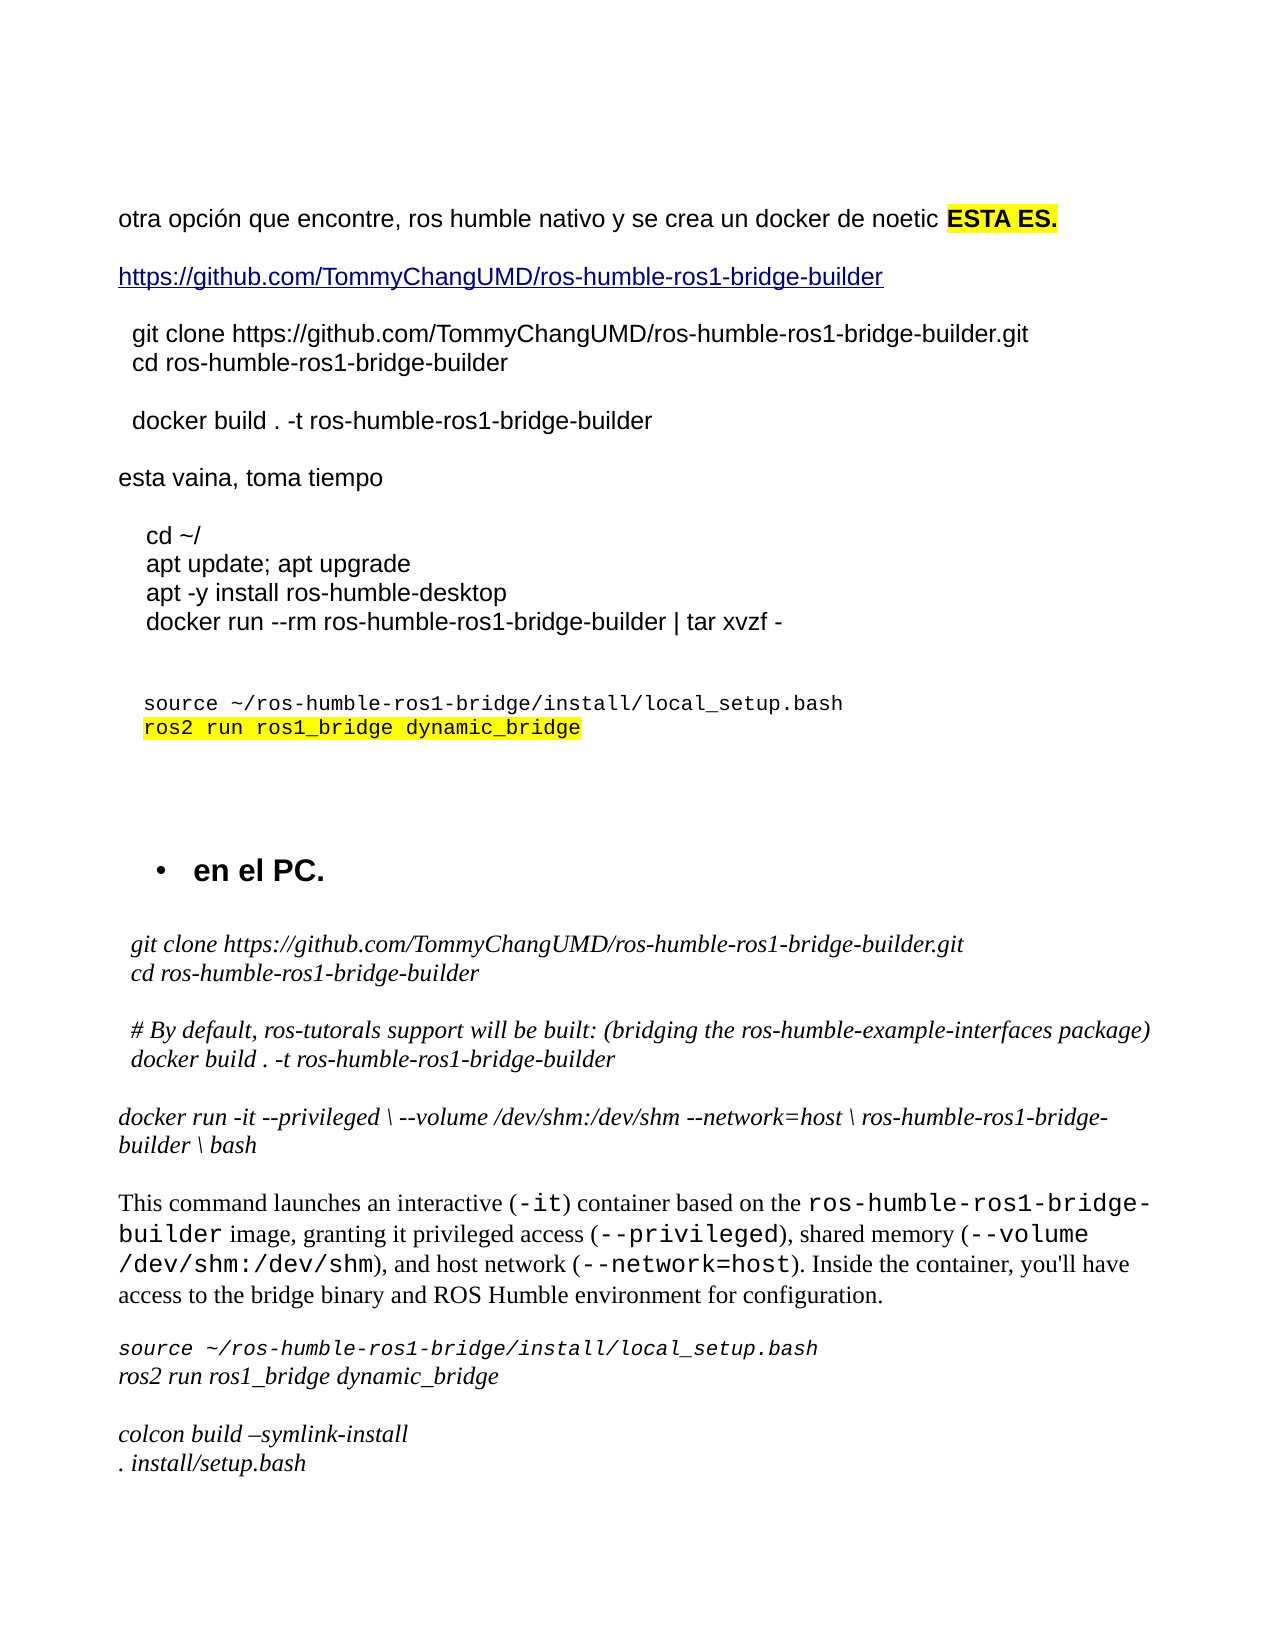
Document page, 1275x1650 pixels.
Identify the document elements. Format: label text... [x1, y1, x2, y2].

text source ~/ros-humble-ros1-bridge/install/local_setup.bash [118, 1338, 1157, 1361]
text git clone https://github.com/TommyChangUMD/ros-humble-ros1-bridge-builder.git [118, 319, 1157, 348]
text source ~/ros-humble-ros1-bridge/install/local_setup.bash [118, 693, 1157, 717]
text colcon build –symlink-install [118, 1419, 1157, 1448]
text ros2 run ros1_bridge dynamic_bridge [118, 717, 1157, 740]
subtitle en el PC. [156, 852, 1157, 888]
text apt -y install ros-humble-desktop [118, 578, 1157, 607]
text cd ~/ [118, 521, 1157, 549]
text docker run --rm ros-humble-ros1-bridge-builder | tar xvzf - [118, 607, 1157, 636]
text apt update; apt upgrade [118, 549, 1157, 578]
text docker build . -t ros-humble-ros1-bridge-builder [118, 1044, 1157, 1073]
text ros2 run ros1_bridge dynamic_bridge [118, 1361, 1157, 1390]
text This command launches an interactive (-it) container based on the ros-humble-ros1-bridge-builder image, granting it privileged access (--privileged), shared memory (--volume /dev/shm:/dev/shm), and host network (--network=host). Inside the container, you'll have access to the bridge binary and ROS Humble environment for configuration. [118, 1188, 1157, 1309]
text https://github.com/TommyChangUMD/ros-humble-ros1-bridge-builder [118, 262, 1157, 291]
text . install/setup.bash [118, 1448, 1157, 1476]
text cd ros-humble-ros1-bridge-builder [118, 958, 1157, 987]
text docker run -it --privileged \ --volume /dev/shm:/dev/shm --network=host \ ros-humble-ros1-bridge-builder \ bash [118, 1102, 1157, 1159]
text git clone https://github.com/TommyChangUMD/ros-humble-ros1-bridge-builder.git [118, 929, 1157, 958]
text docker build . -t ros-humble-ros1-bridge-builder [118, 406, 1157, 434]
text esta vaina, toma tiempo [118, 463, 1157, 492]
text otra opción que encontre, ros humble nativo y se crea un docker de noetic ESTA ES. [118, 204, 1157, 233]
text # By default, ros-tutorals support will be built: (bridging the ros-humble-example-interfaces package) [118, 1015, 1157, 1044]
text cd ros-humble-ros1-bridge-builder [118, 348, 1157, 377]
